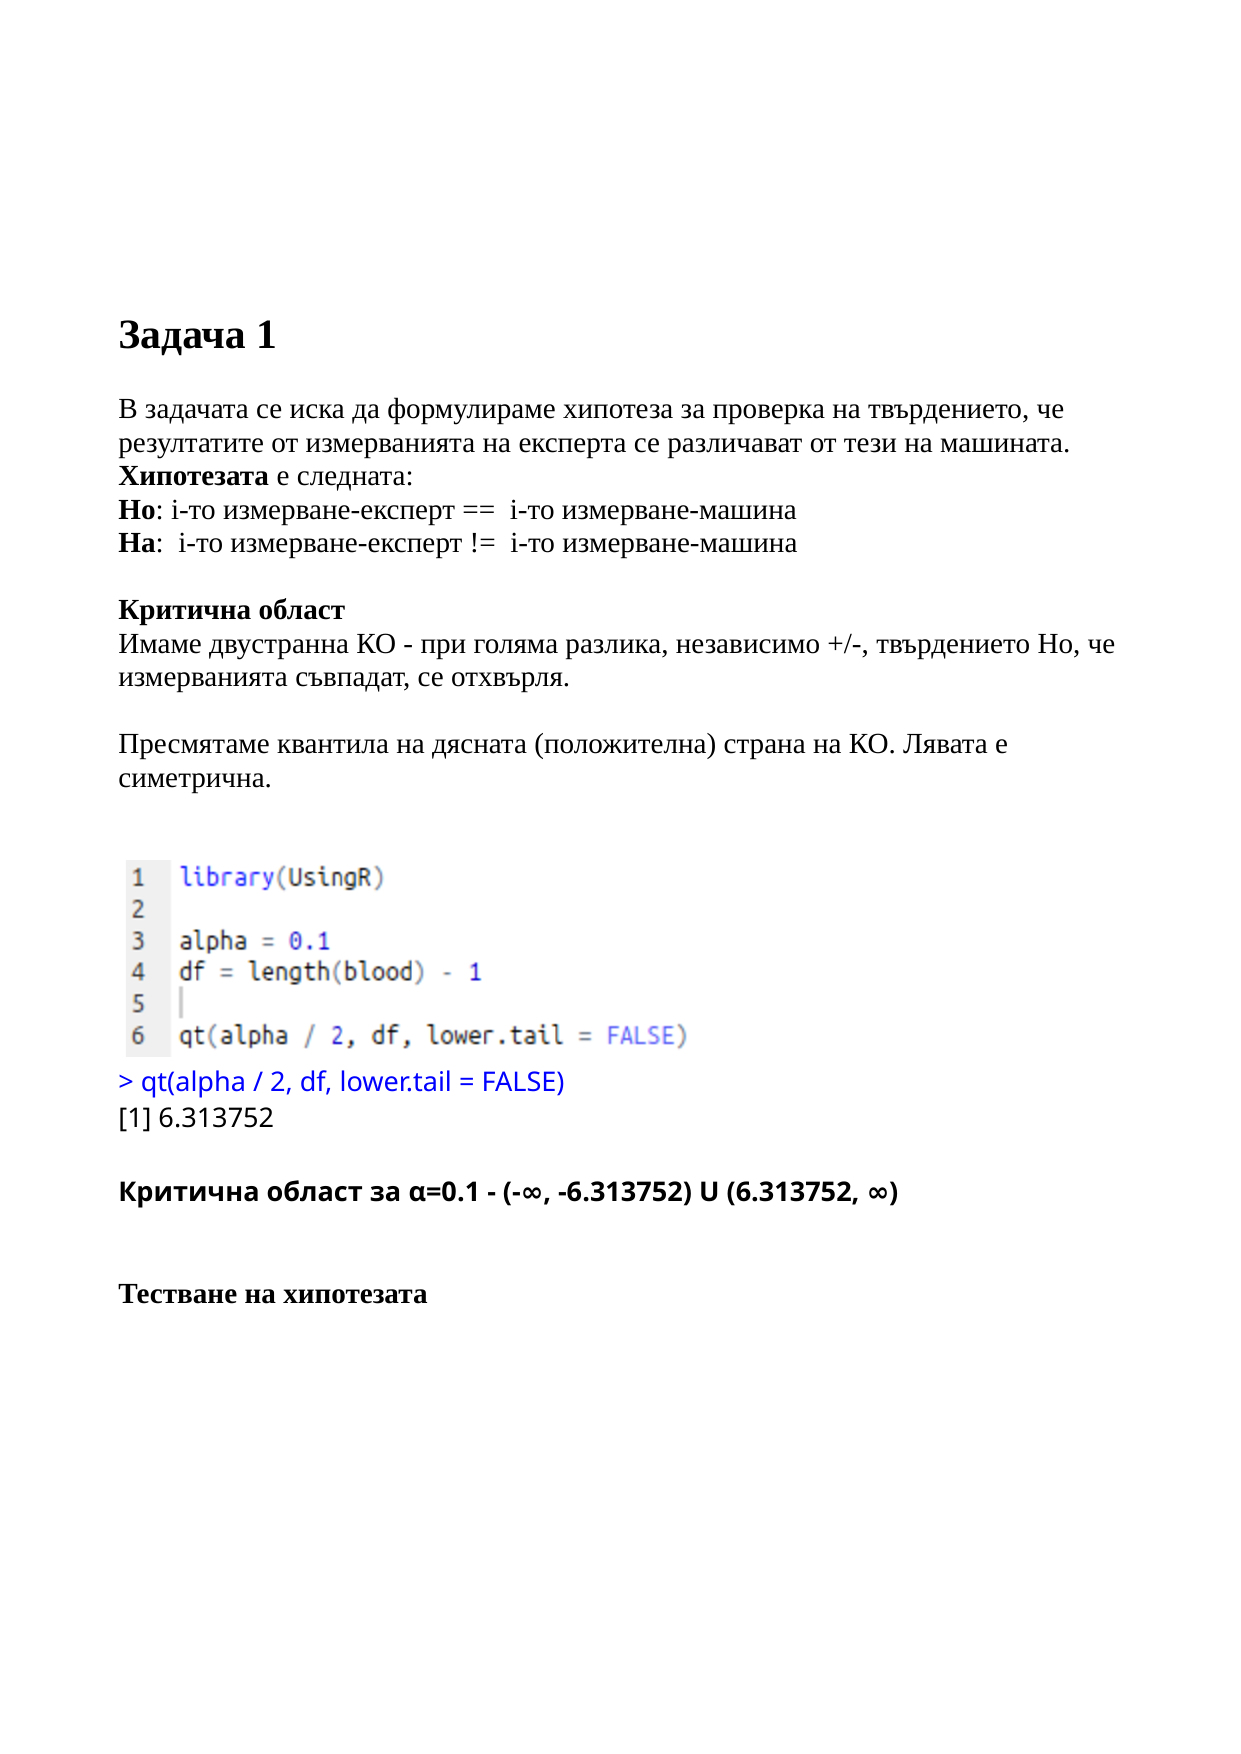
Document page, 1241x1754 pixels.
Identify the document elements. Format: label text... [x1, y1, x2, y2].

text Критична област за α=0.1 - (-∞, -6.313752) U (6.313752, ∞) [118, 1173, 1122, 1209]
text Ho: i-то измерване-експерт == i-то измерване-машина [118, 492, 1122, 525]
text [1] 6.313752 [118, 1099, 1122, 1136]
text Пресмятаме квантила на дясната (положителна) страна на КО. Лявата е симетрична. [118, 727, 1122, 794]
text > qt(alpha / 2, df, lower.tail = FALSE) [118, 1062, 1122, 1099]
picture [125, 860, 699, 1057]
text В задачата се иска да формулираме хипотеза за проверка на твърдението, че резултатите от измерванията на експерта се различават от тези на машината. [118, 391, 1122, 458]
text Задача 1 [118, 310, 1122, 358]
text Имаме двустранна КО - при голяма разлика, независимо +/-, твърдението Но, че измерванията съвпадат, се отхвърля. [118, 626, 1122, 693]
text Тестване на хипотезата [118, 1277, 1122, 1310]
text На: i-то измерване-експерт != i-то измерване-машина [118, 525, 1122, 559]
text Хипотезата е следната: [118, 458, 1122, 492]
text Критична област [118, 592, 1122, 626]
